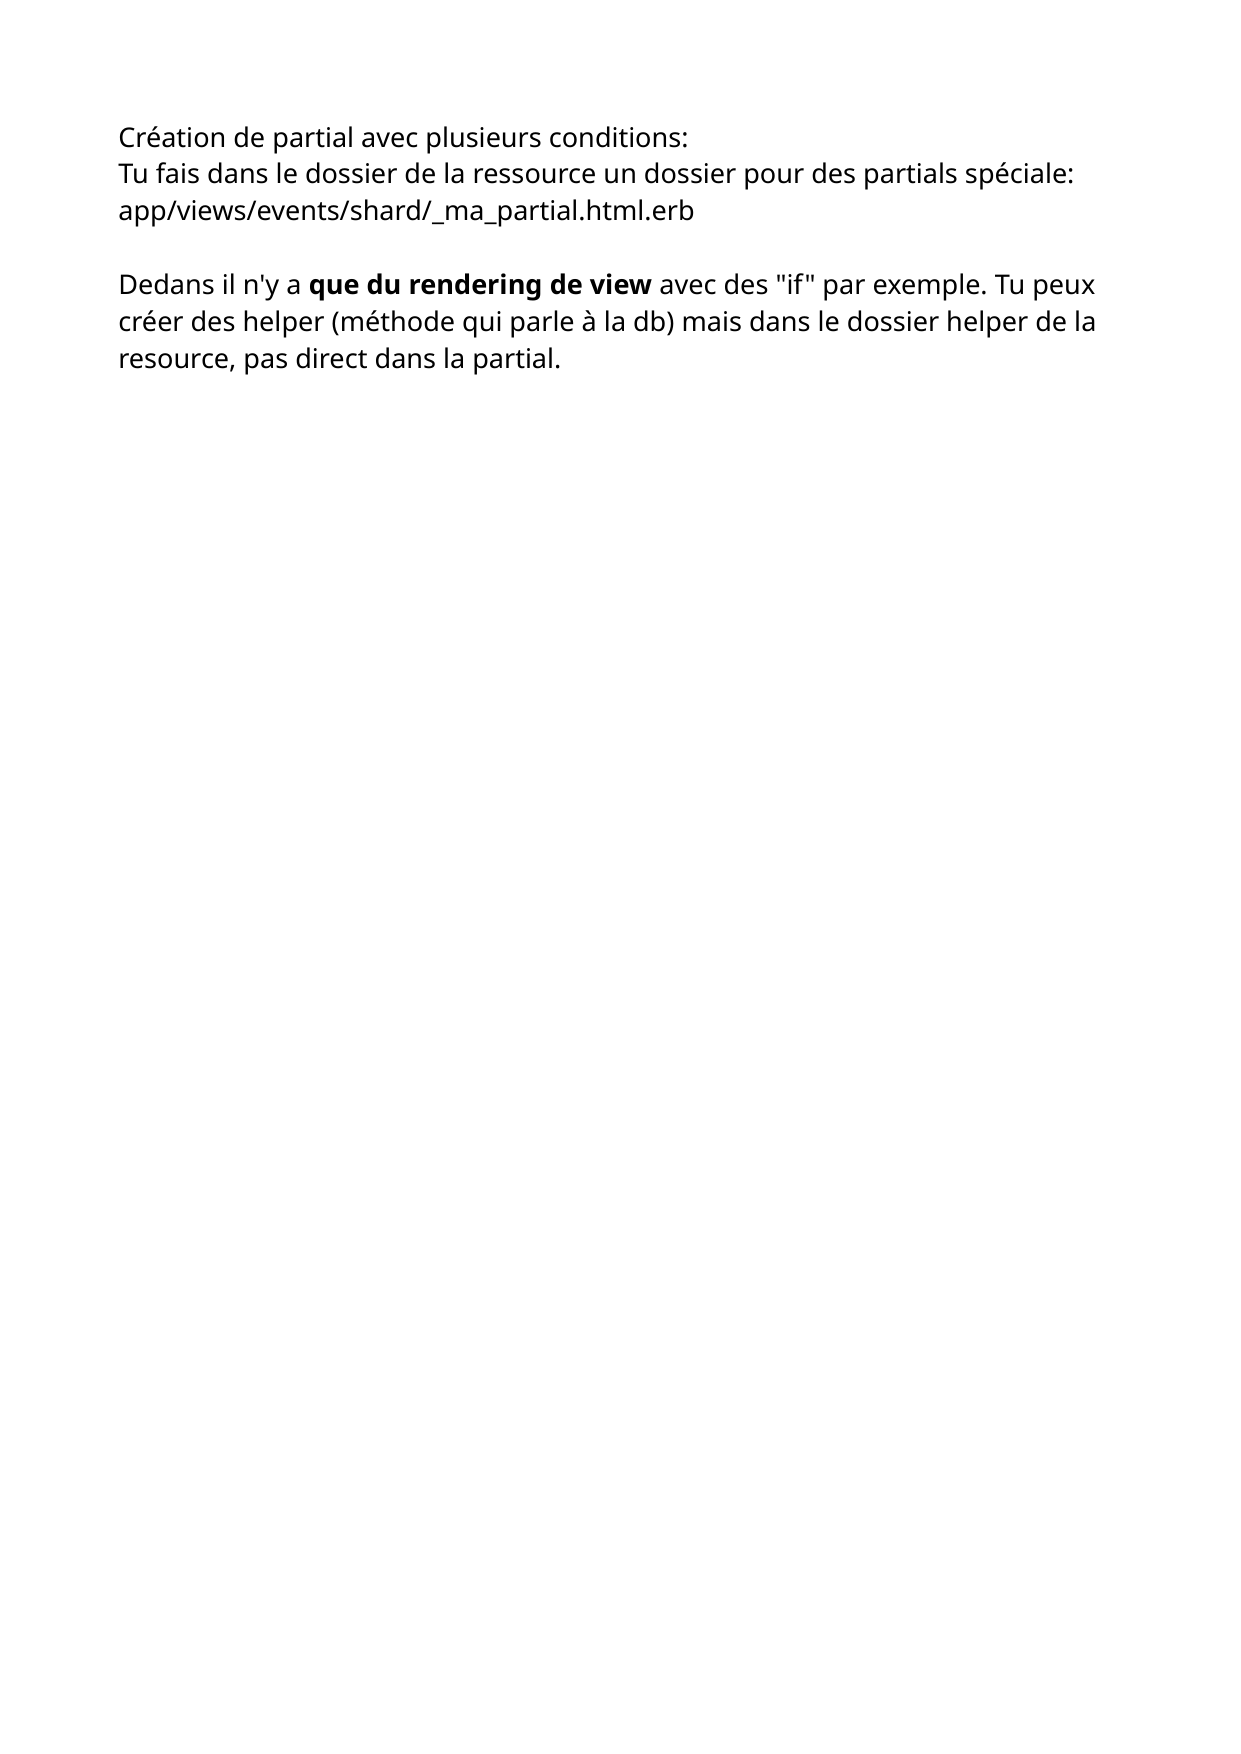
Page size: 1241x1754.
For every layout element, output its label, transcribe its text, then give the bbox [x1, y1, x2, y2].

text Création de partial avec plusieurs conditions: [118, 118, 1122, 155]
text Tu fais dans le dossier de la ressource un dossier pour des partials spéciale: app/views/events/shard/_ma_partial.html.erb [118, 155, 1122, 229]
text Dedans il n'y a que du rendering de view avec des "if" par exemple. Tu peux créer des helper (méthode qui parle à la db) mais dans le dossier helper de la resource, pas direct dans la partial. [118, 266, 1122, 376]
